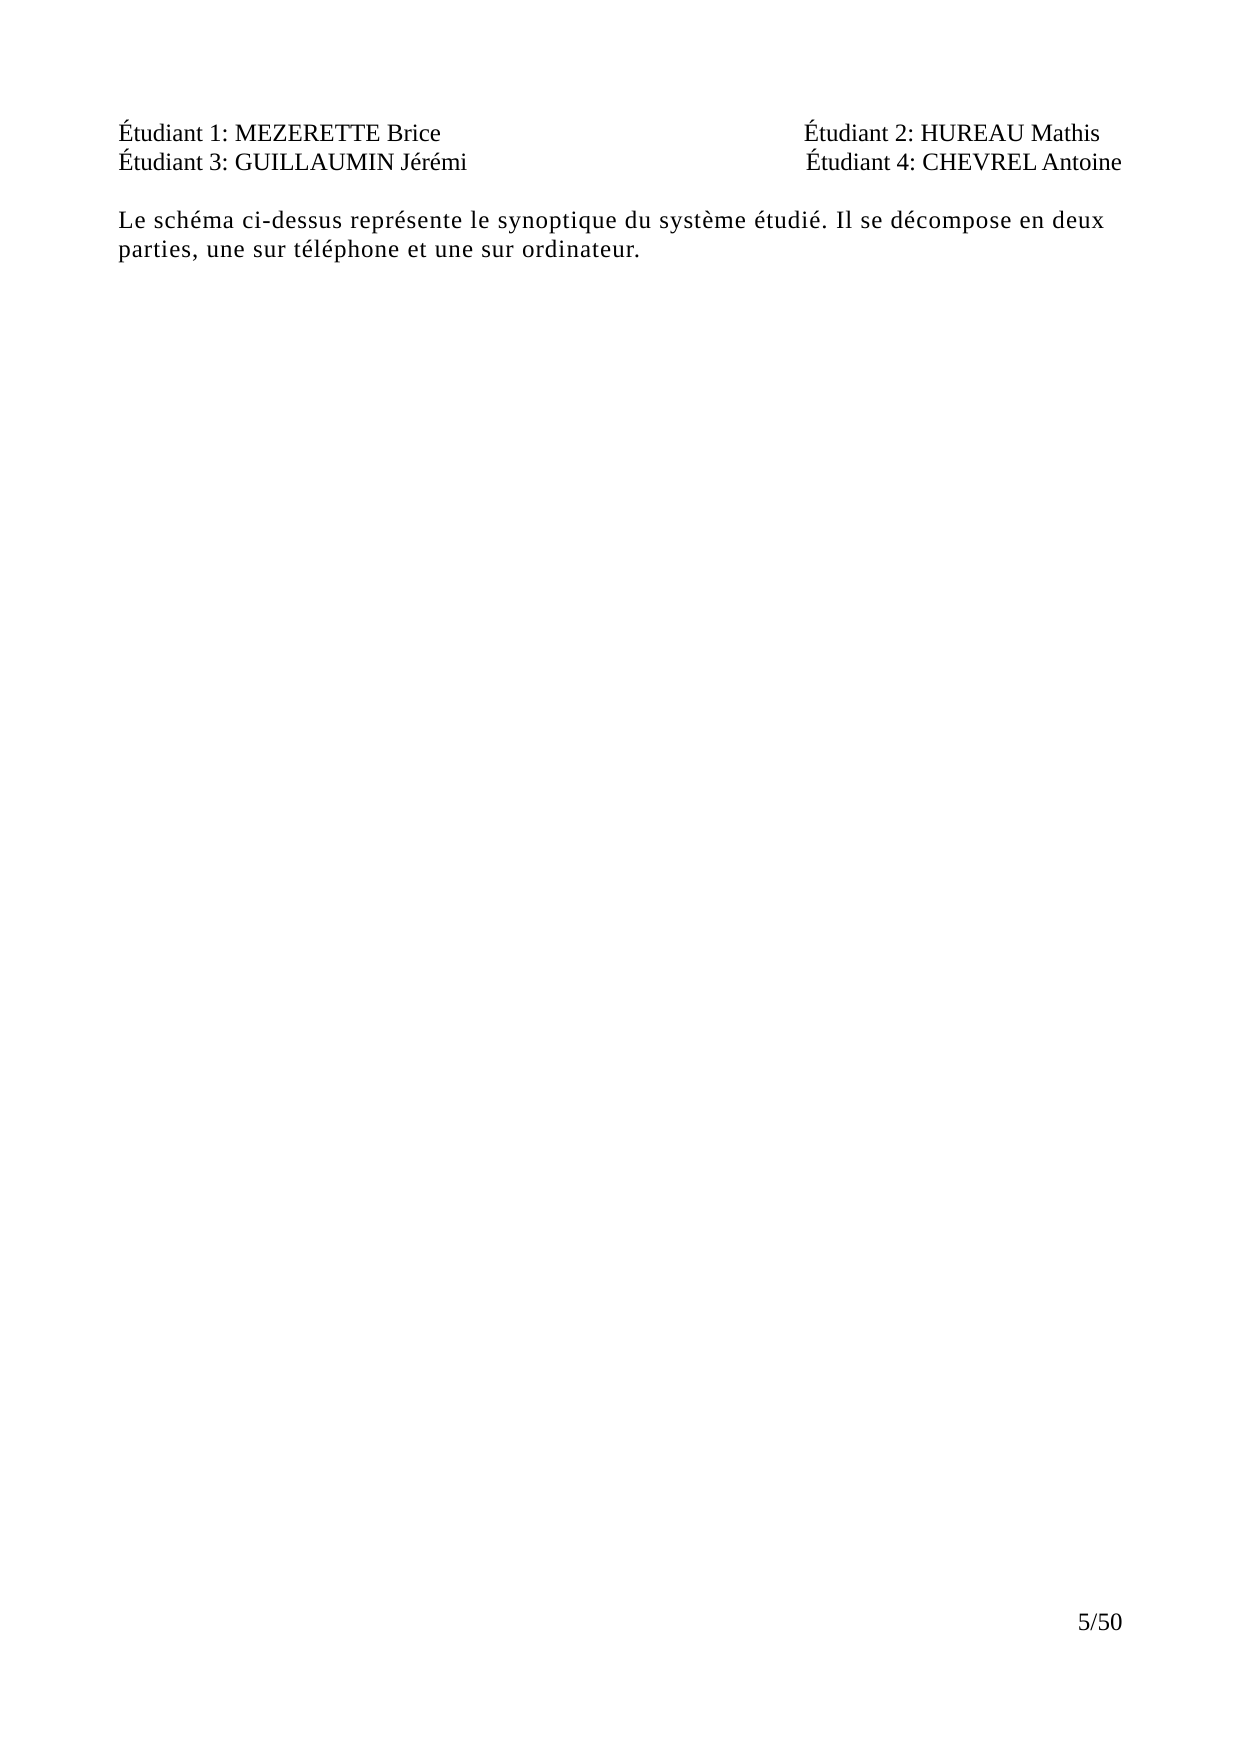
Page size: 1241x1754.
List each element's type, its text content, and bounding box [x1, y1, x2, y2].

text Le schéma ci-dessus représente le synoptique du système étudié. Il se décompose en deux parties, une sur téléphone et une sur ordinateur. [118, 205, 1122, 263]
